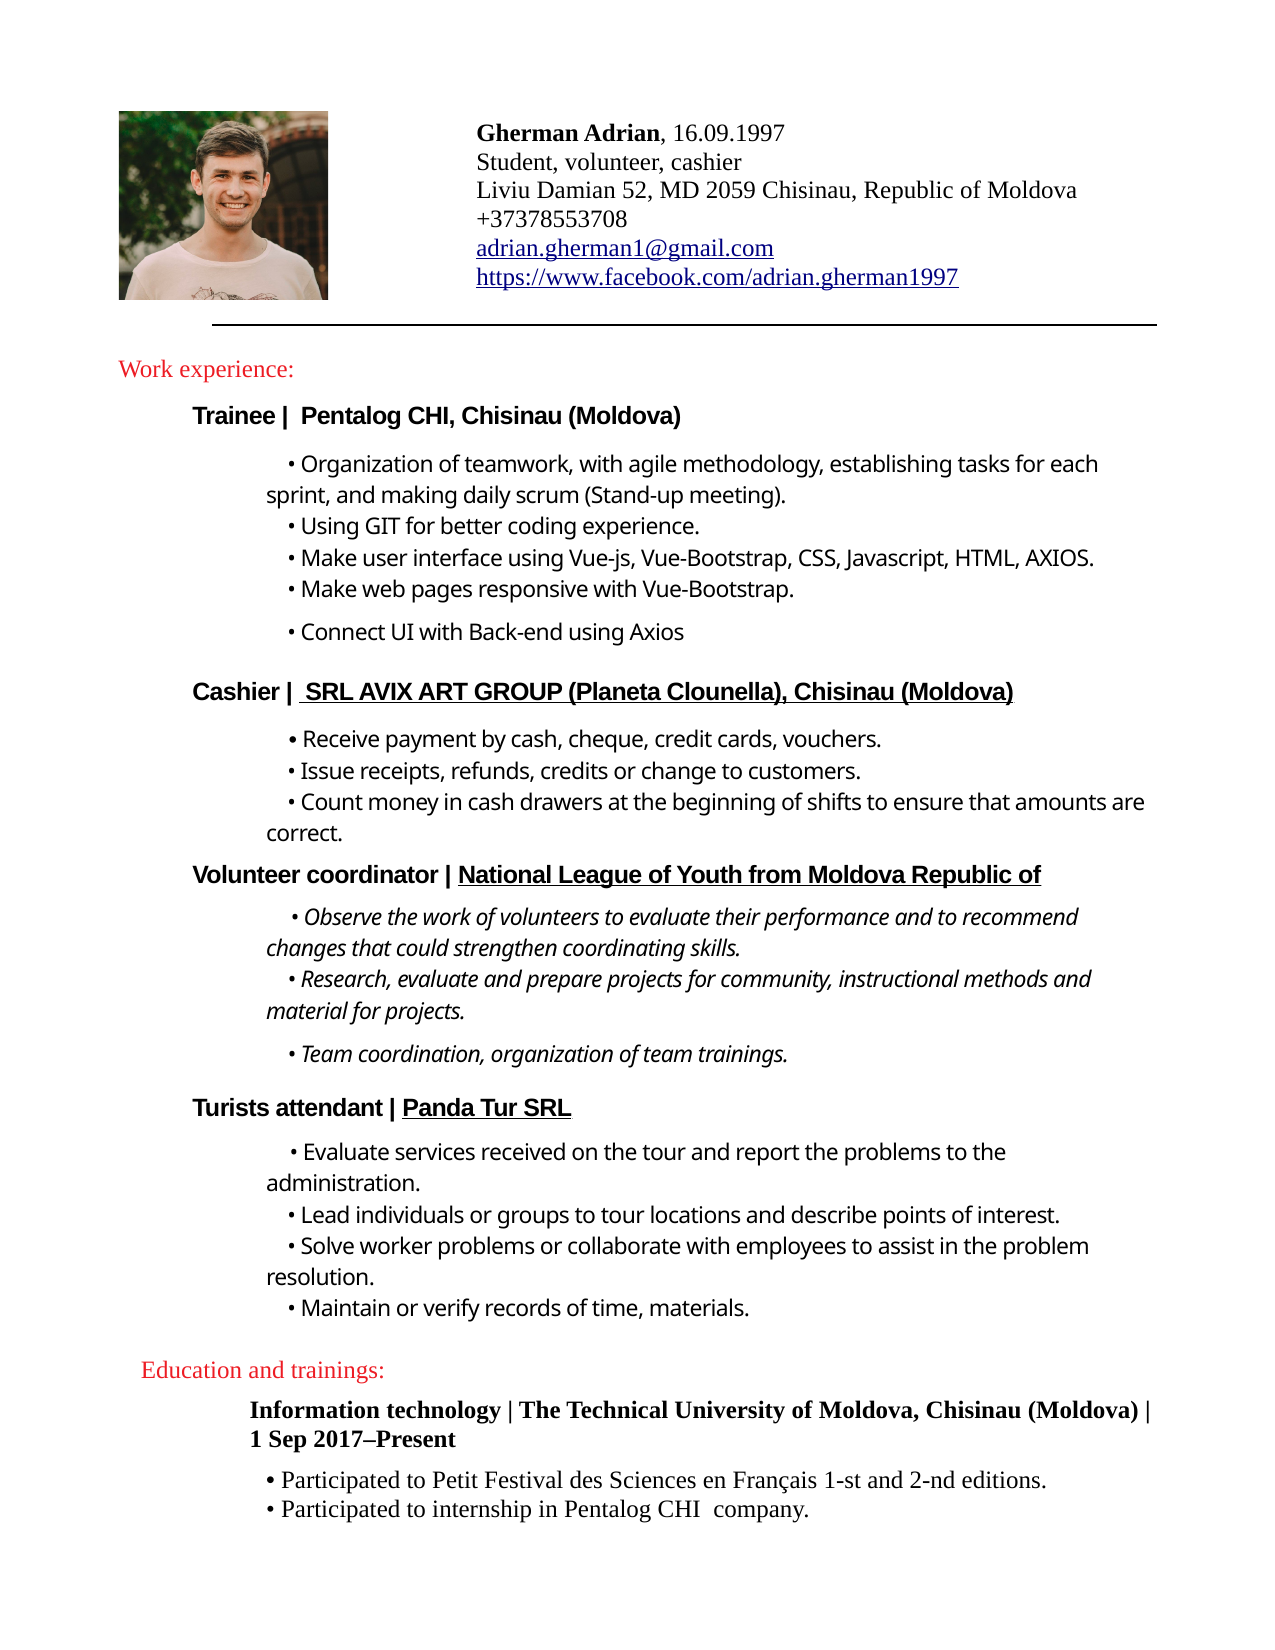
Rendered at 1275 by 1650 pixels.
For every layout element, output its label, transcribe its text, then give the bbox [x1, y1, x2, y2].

subtitle • Research, evaluate and prepare projects for community, instructional methods and material for projects. [266, 963, 1157, 1026]
subtitle Trainee | Pentalog CHI, Chisinau (Moldova) [192, 401, 1157, 430]
subtitle • Make user interface using Vue-js, Vue-Bootstrap, CSS, Javascript, HTML, AXIOS. [266, 541, 1157, 573]
subtitle • Observe the work of volunteers to evaluate their performance and to recommend changes that could strengthen coordinating skills. [266, 901, 1157, 963]
subtitle Volunteer coordinator | National League of Youth from Moldova Republic of [192, 860, 1157, 889]
text • Participated to internship in Pentalog CHI company. [266, 1494, 1157, 1522]
text https://www.facebook.com/adrian.gherman1997 [329, 262, 1157, 291]
subtitle • Count money in cash drawers at the beginning of shifts to ensure that amounts are correct. [266, 786, 1157, 848]
subtitle • Evaluate services received on the tour and report the problems to the administration. [266, 1133, 1157, 1199]
text Work experience: [118, 354, 1157, 383]
subtitle • Organization of teamwork, with agile methodology, establishing tasks for each sprint, and making daily scrum (Stand-up meeting). [266, 448, 1157, 510]
text Information technology | The Technical University of Moldova, Chisinau (Moldova) | 1 Sep 2017–Present [249, 1396, 1157, 1453]
subtitle Turists attendant | Panda Tur SRL [192, 1093, 1157, 1121]
text adrian.gherman1@gmail.com [329, 233, 1157, 262]
text Gherman Adrian, 16.09.1997 Student, volunteer, cashier [329, 118, 1157, 176]
subtitle • Connect UI with Back-end using Axios [266, 616, 1157, 647]
subtitle • Solve worker problems or collaborate with employees to assist in the problem resolution. [266, 1230, 1157, 1292]
text Liviu Damian 52, MD 2059 Chisinau, Republic of Moldova [329, 176, 1157, 204]
subtitle • Maintain or verify records of time, materials. [266, 1292, 1157, 1355]
subtitle • Issue receipts, refunds, credits or change to customers. [266, 754, 1157, 786]
picture [118, 111, 329, 300]
subtitle • Using GIT for better coding experience. [266, 510, 1157, 541]
subtitle • Make web pages responsive with Vue-Bootstrap. [266, 573, 1157, 604]
subtitle • Receive payment by cash, cheque, credit cards, vouchers. [266, 723, 1157, 754]
text +37378553708 [329, 204, 1157, 233]
list Education and trainings: [118, 1355, 1157, 1384]
subtitle • Lead individuals or groups to tour locations and describe points of interest. [266, 1199, 1157, 1230]
text • Participated to Petit Festival des Sciences en Français 1-st and 2-nd editions. [266, 1465, 1157, 1494]
subtitle Cashier | SRL AVIX ART GROUP (Planeta Clounella), Chisinau (Moldova) [192, 677, 1157, 706]
subtitle • Team coordination, organization of team trainings. [266, 1038, 1157, 1069]
